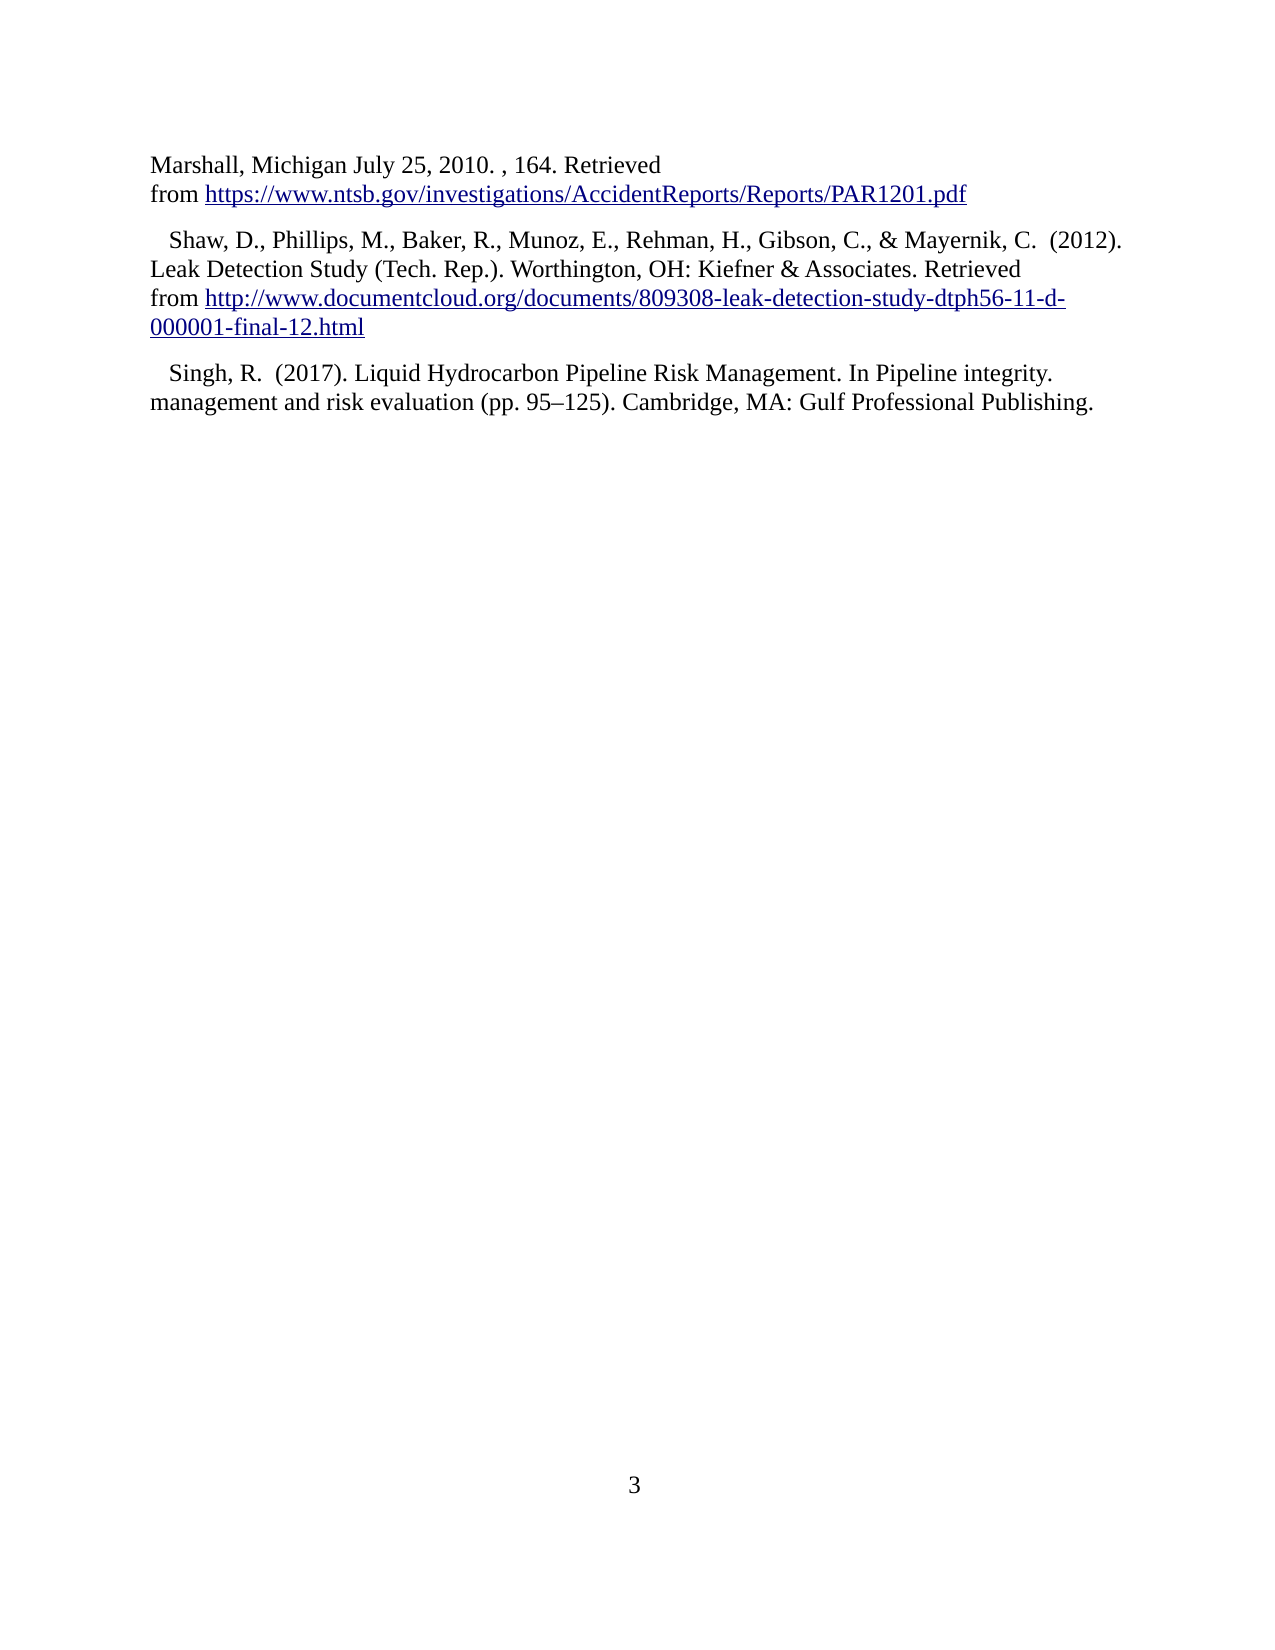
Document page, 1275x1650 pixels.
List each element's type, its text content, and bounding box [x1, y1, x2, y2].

text Marshall, Michigan July 25, 2010. , 164. Retrieved from https://www.ntsb.gov/investigations/AccidentReports/Reports/PAR1201.pdf [150, 150, 1125, 207]
text Shaw, D., Phillips, M., Baker, R., Munoz, E., Rehman, H., Gibson, C., & Mayernik, C. (2012). Leak Detection Study (Tech. Rep.). Worthington, OH: Kiefner & Associates. Retrieved from http://www.documentcloud.org/documents/809308-leak-detection-study-dtph56-11-d-000001-final-12.html [150, 225, 1125, 340]
text Singh, R. (2017). Liquid Hydrocarbon Pipeline Risk Management. In Pipeline integrity. management and risk evaluation (pp. 95–125). Cambridge, MA: Gulf Professional Publishing. [150, 358, 1125, 416]
